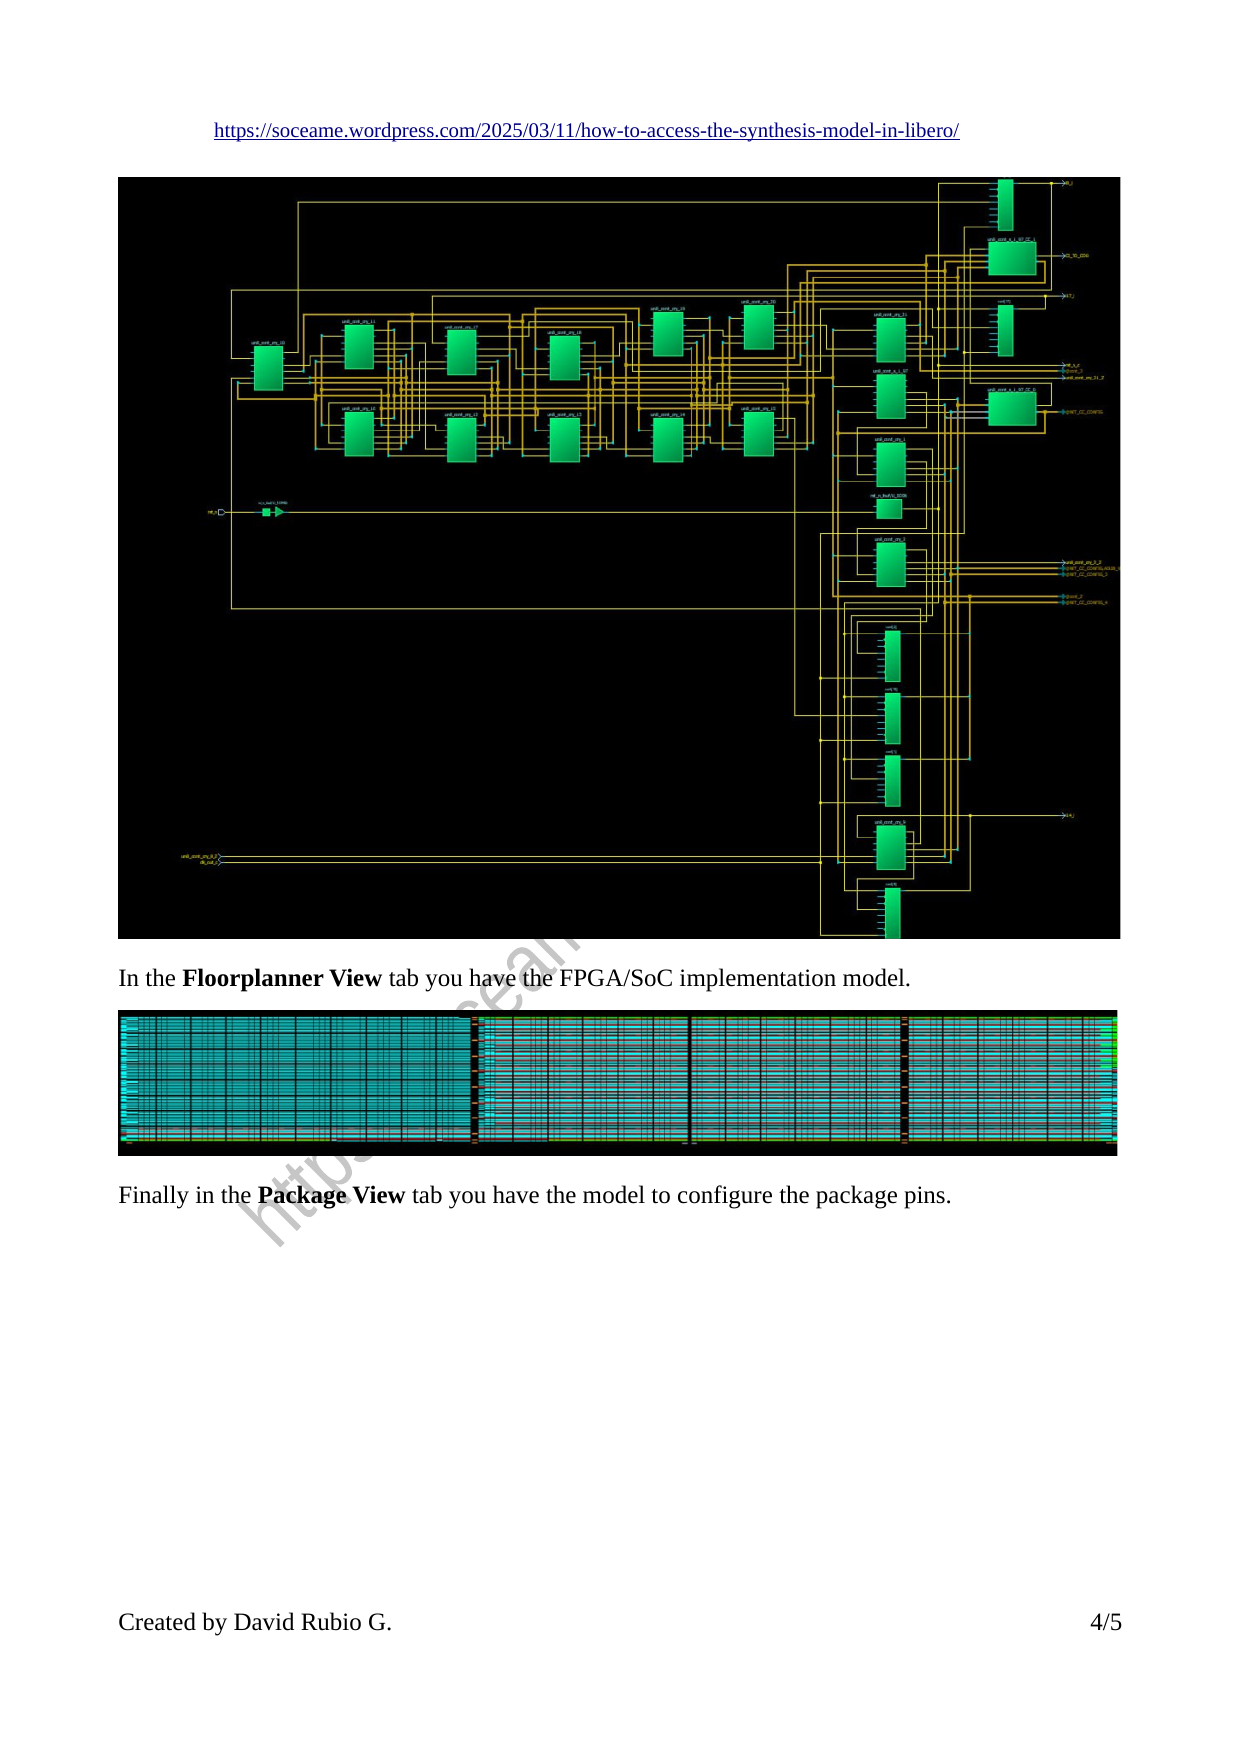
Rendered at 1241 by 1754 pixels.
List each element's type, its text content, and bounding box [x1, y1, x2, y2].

picture [118, 177, 1121, 939]
text In the Floorplanner View tab you have the FPGA/SoC implementation model. [537, 963, 1122, 992]
text In the Floorplanner View tab you have the FPGA/SoC implementation model. [118, 963, 530, 992]
picture [118, 1010, 1118, 1156]
text Finally in the Package View tab you have the model to configure the package pins. [118, 1180, 277, 1209]
text Finally in the Package View tab you have the model to configure the package pins. [329, 1180, 1122, 1209]
